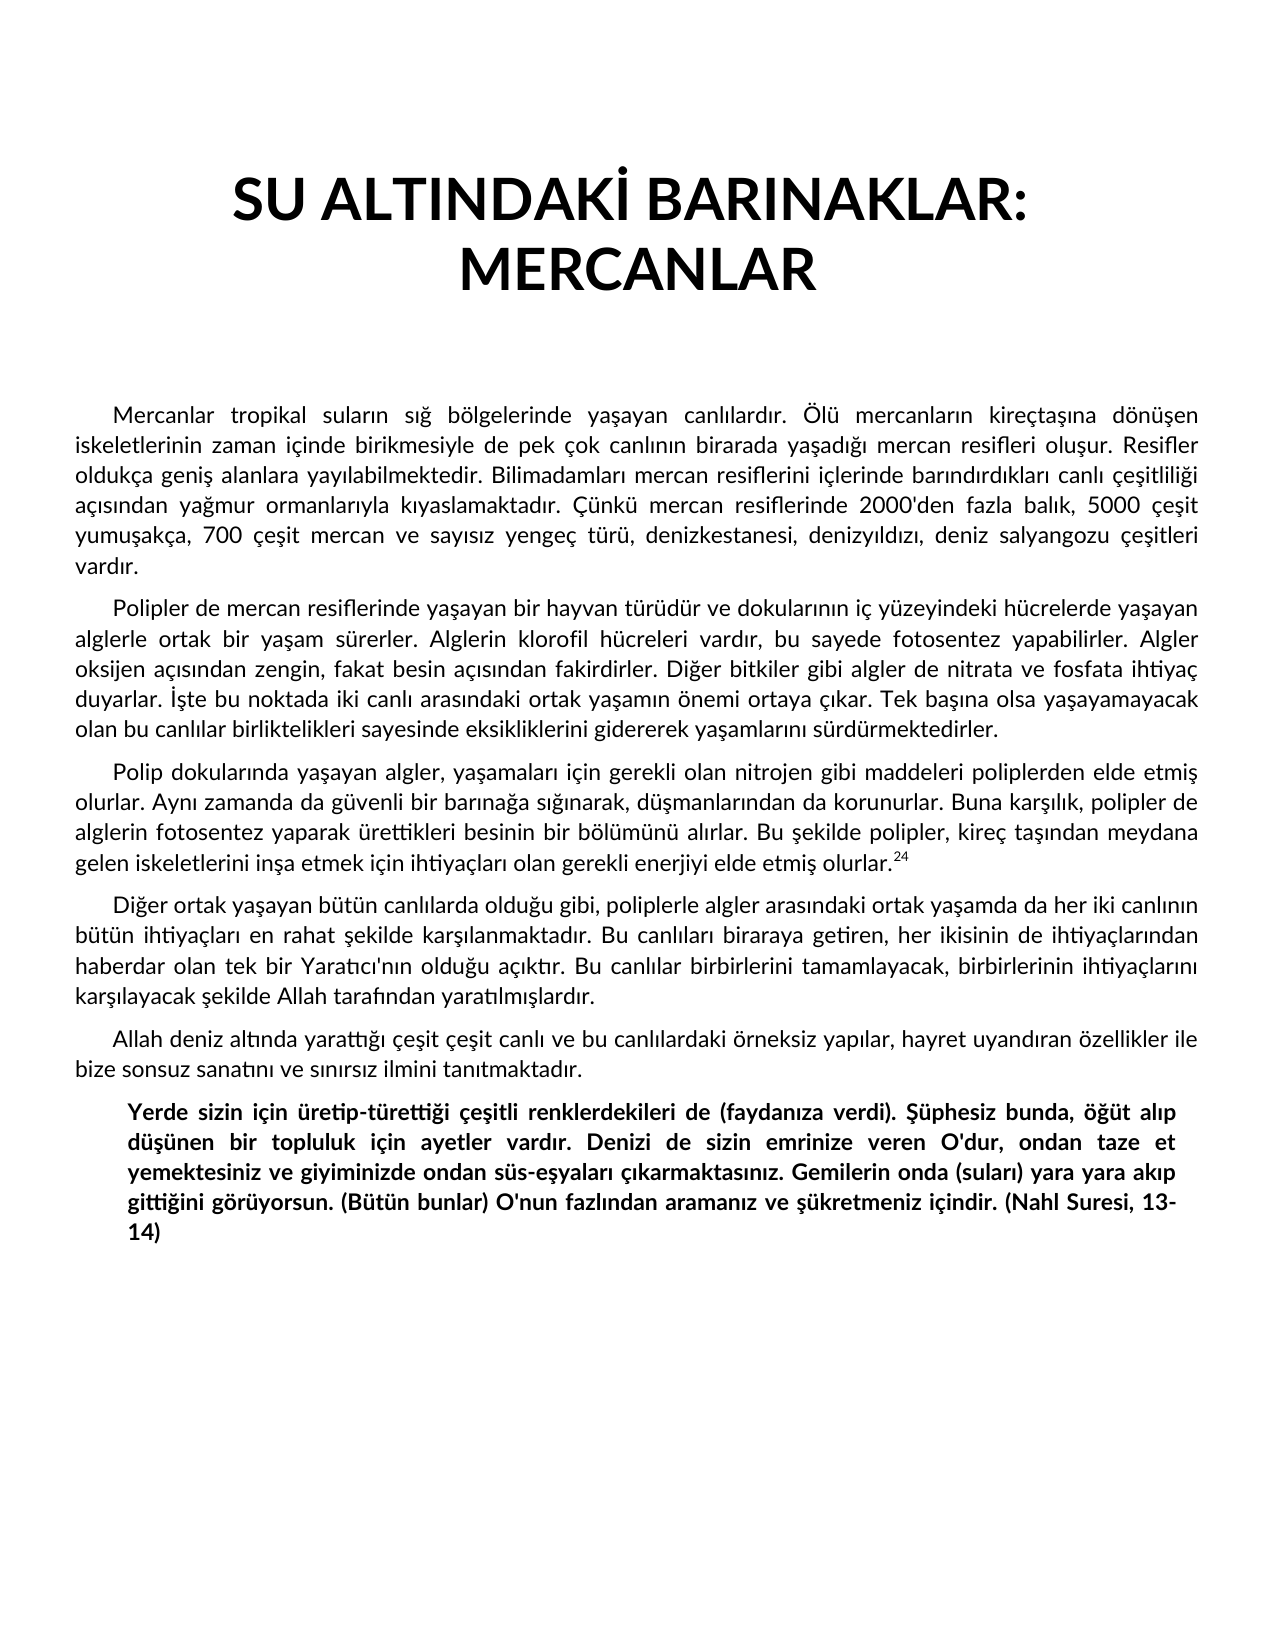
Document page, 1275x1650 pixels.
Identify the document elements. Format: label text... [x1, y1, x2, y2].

subtitle SU ALTINDAKİ BARINAKLAR: MERCANLAR [75, 162, 1200, 302]
text Polipler de mercan resiflerinde yaşayan bir hayvan türüdür ve dokularının iç yüzeyindeki hücrelerde yaşayan alglerle ortak bir yaşam sürerler. Alglerin klorofil hücreleri vardır, bu sayede fotosentez yapabilirler. Algler oksijen açısından zengin, fakat besin açısından fakirdirler. Diğer bitkiler gibi algler de nitrata ve fosfata ihtiyaç duyarlar. İşte bu noktada iki canlı arasındaki ortak yaşamın önemi ortaya çıkar. Tek başına olsa yaşayamayacak olan bu canlılar birliktelikleri sayesinde eksikliklerini gidererek yaşamlarını sürdürmektedirler. [75, 594, 1200, 742]
text Allah deniz altında yarattığı çeşit çeşit canlı ve bu canlılardaki örneksiz yapılar, hayret uyandıran özellikler ile bize sonsuz sanatını ve sınırsız ilmini tanıtmaktadır. [75, 1024, 1200, 1082]
text Mercanlar tropikal suların sığ bölgelerinde yaşayan canlılardır. Ölü mercanların kireçtaşına dönüşen iskeletlerinin zaman içinde birikmesiyle de pek çok canlının birarada yaşadığı mercan resifleri oluşur. Resifler oldukça geniş alanlara yayılabilmektedir. Bilimadamları mercan resiflerini içlerinde barındırdıkları canlı çeşitliliği açısından yağmur ormanlarıyla kıyaslamaktadır. Çünkü mercan resiflerinde 2000'den fazla balık, 5000 çeşit yumuşakça, 700 çeşit mercan ve sayısız yengeç türü, denizkestanesi, denizyıldızı, deniz salyangozu çeşitleri vardır. [75, 400, 1200, 579]
text Polip dokularında yaşayan algler, yaşamaları için gerekli olan nitrojen gibi maddeleri poliplerden elde etmiş olurlar. Aynı zamanda da güvenli bir barınağa sığınarak, düşmanlarından da korunurlar. Buna karşılık, polipler de alglerin fotosentez yaparak ürettikleri besinin bir bölümünü alırlar. Bu şekilde polipler, kireç taşından meydana gelen iskeletlerini inşa etmek için ihtiyaçları olan gerekli enerjiyi elde etmiş olurlar.24 [75, 758, 1200, 876]
text Diğer ortak yaşayan bütün canlılarda olduğu gibi, poliplerle algler arasındaki ortak yaşamda da her iki canlının bütün ihtiyaçları en rahat şekilde karşılanmaktadır. Bu canlıları biraraya getiren, her ikisinin de ihtiyaçlarından haberdar olan tek bir Yaratıcı'nın olduğu açıktır. Bu canlılar birbirlerini tamamlayacak, birbirlerinin ihtiyaçlarını karşılayacak şekilde Allah tarafından yaratılmışlardır. [75, 891, 1200, 1009]
text Yerde sizin için üretip-türettiği çeşitli renklerdekileri de (faydanıza verdi). Şüphesiz bunda, öğüt alıp düşünen bir topluluk için ayetler vardır. Denizi de sizin emrinize veren O'dur, ondan taze et yemektesiniz ve giyiminizde ondan süs-eşyaları çıkarmaktasınız. Gemilerin onda (suları) yara yara akıp gittiğini görüyorsun. (Bütün bunlar) O'nun fazlından aramanız ve şükretmeniz içindir. (Nahl Suresi, 13-14) [127, 1097, 1177, 1246]
